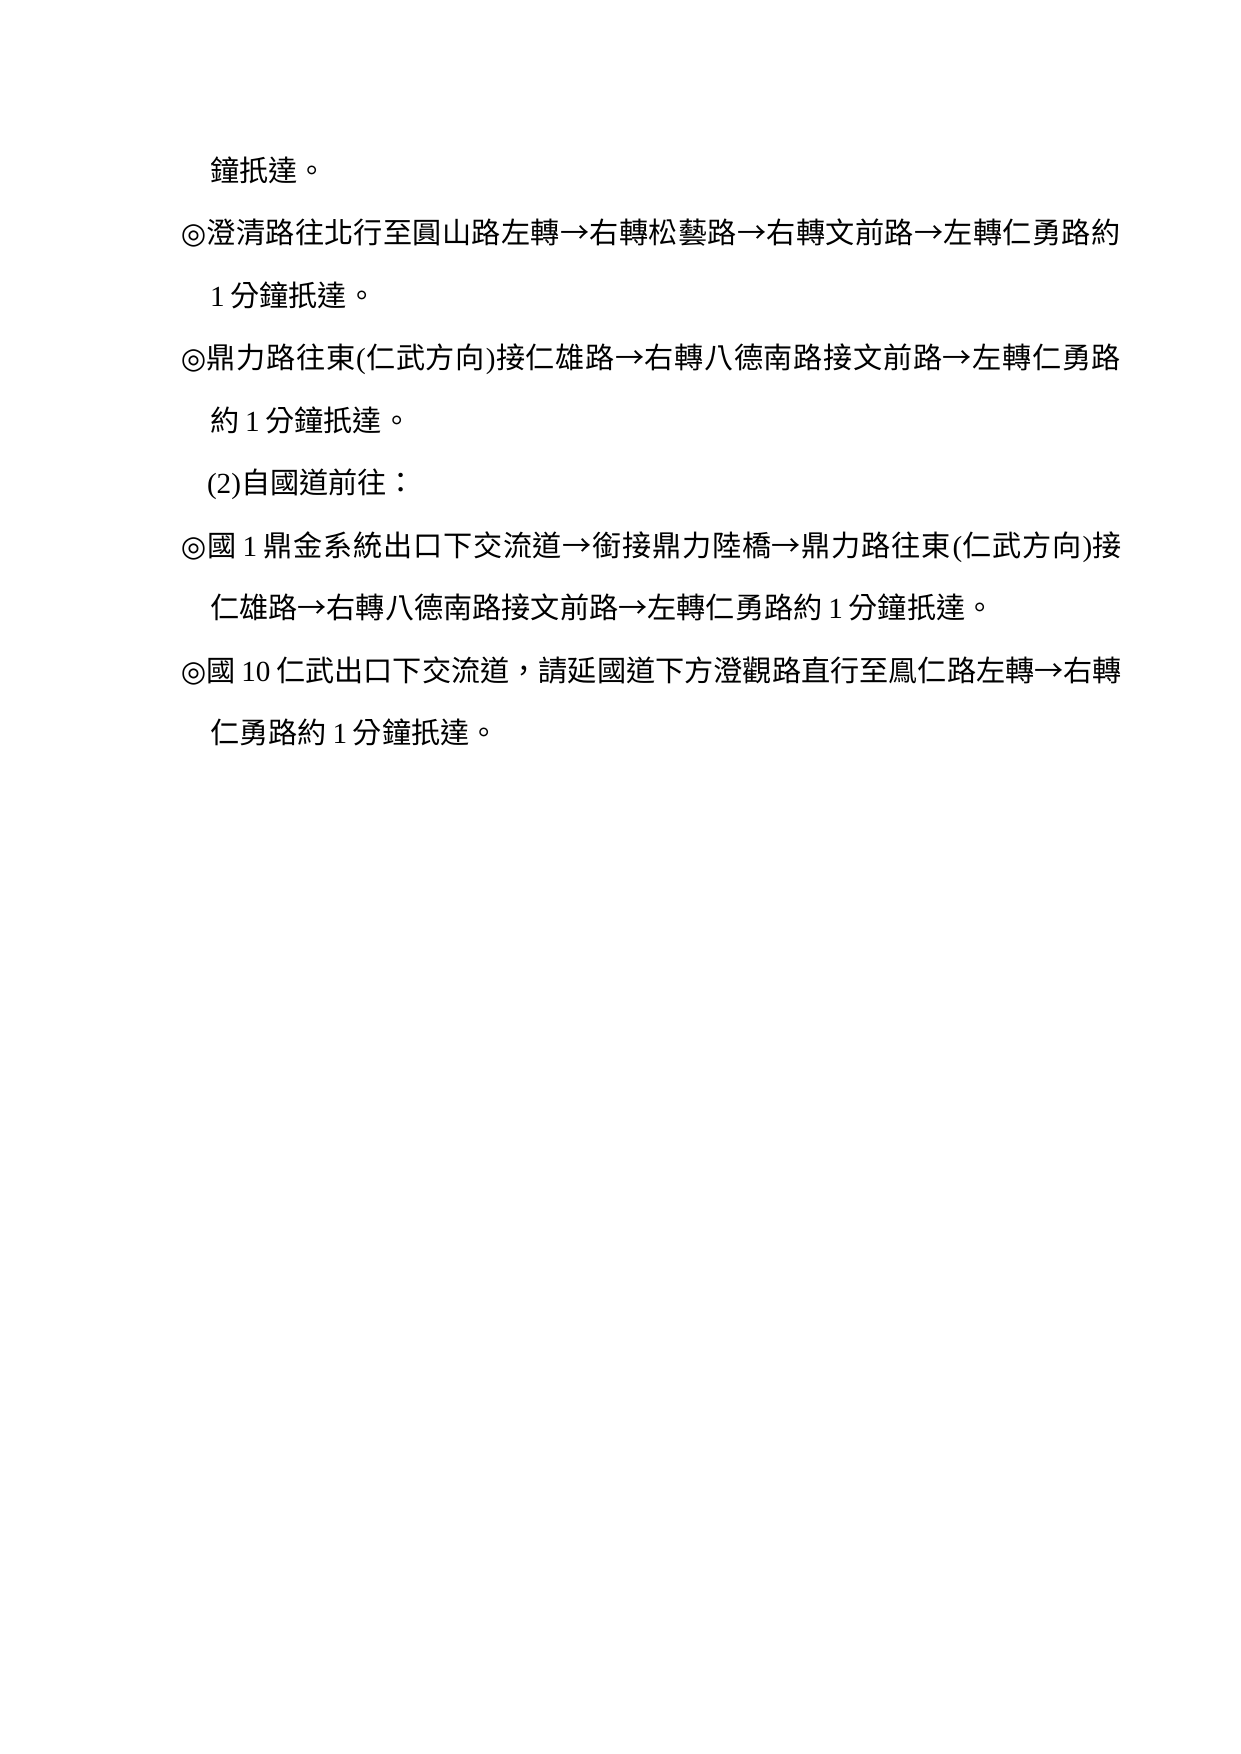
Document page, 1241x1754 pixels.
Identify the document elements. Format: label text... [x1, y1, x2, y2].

text 鐘扺達。 [181, 127, 1122, 189]
text ◎鼎力路往東(仁武方向)接仁雄路→右轉八德南路接文前路→左轉仁勇路約1分鐘扺達。 [181, 314, 1122, 439]
list 自國道前往： [207, 439, 1122, 502]
text ◎澄清路往北行至圓山路左轉→右轉松藝路→右轉文前路→左轉仁勇路約1分鐘扺達。 [181, 189, 1122, 314]
text ◎國1鼎金系統出口下交流道→銜接鼎力陸橋→鼎力路往東(仁武方向)接仁雄路→右轉八德南路接文前路→左轉仁勇路約1分鐘扺達。 [181, 502, 1122, 627]
text ◎國10仁武出口下交流道，請延國道下方澄觀路直行至鳯仁路左轉→右轉仁勇路約1分鐘扺達。 [181, 627, 1122, 752]
